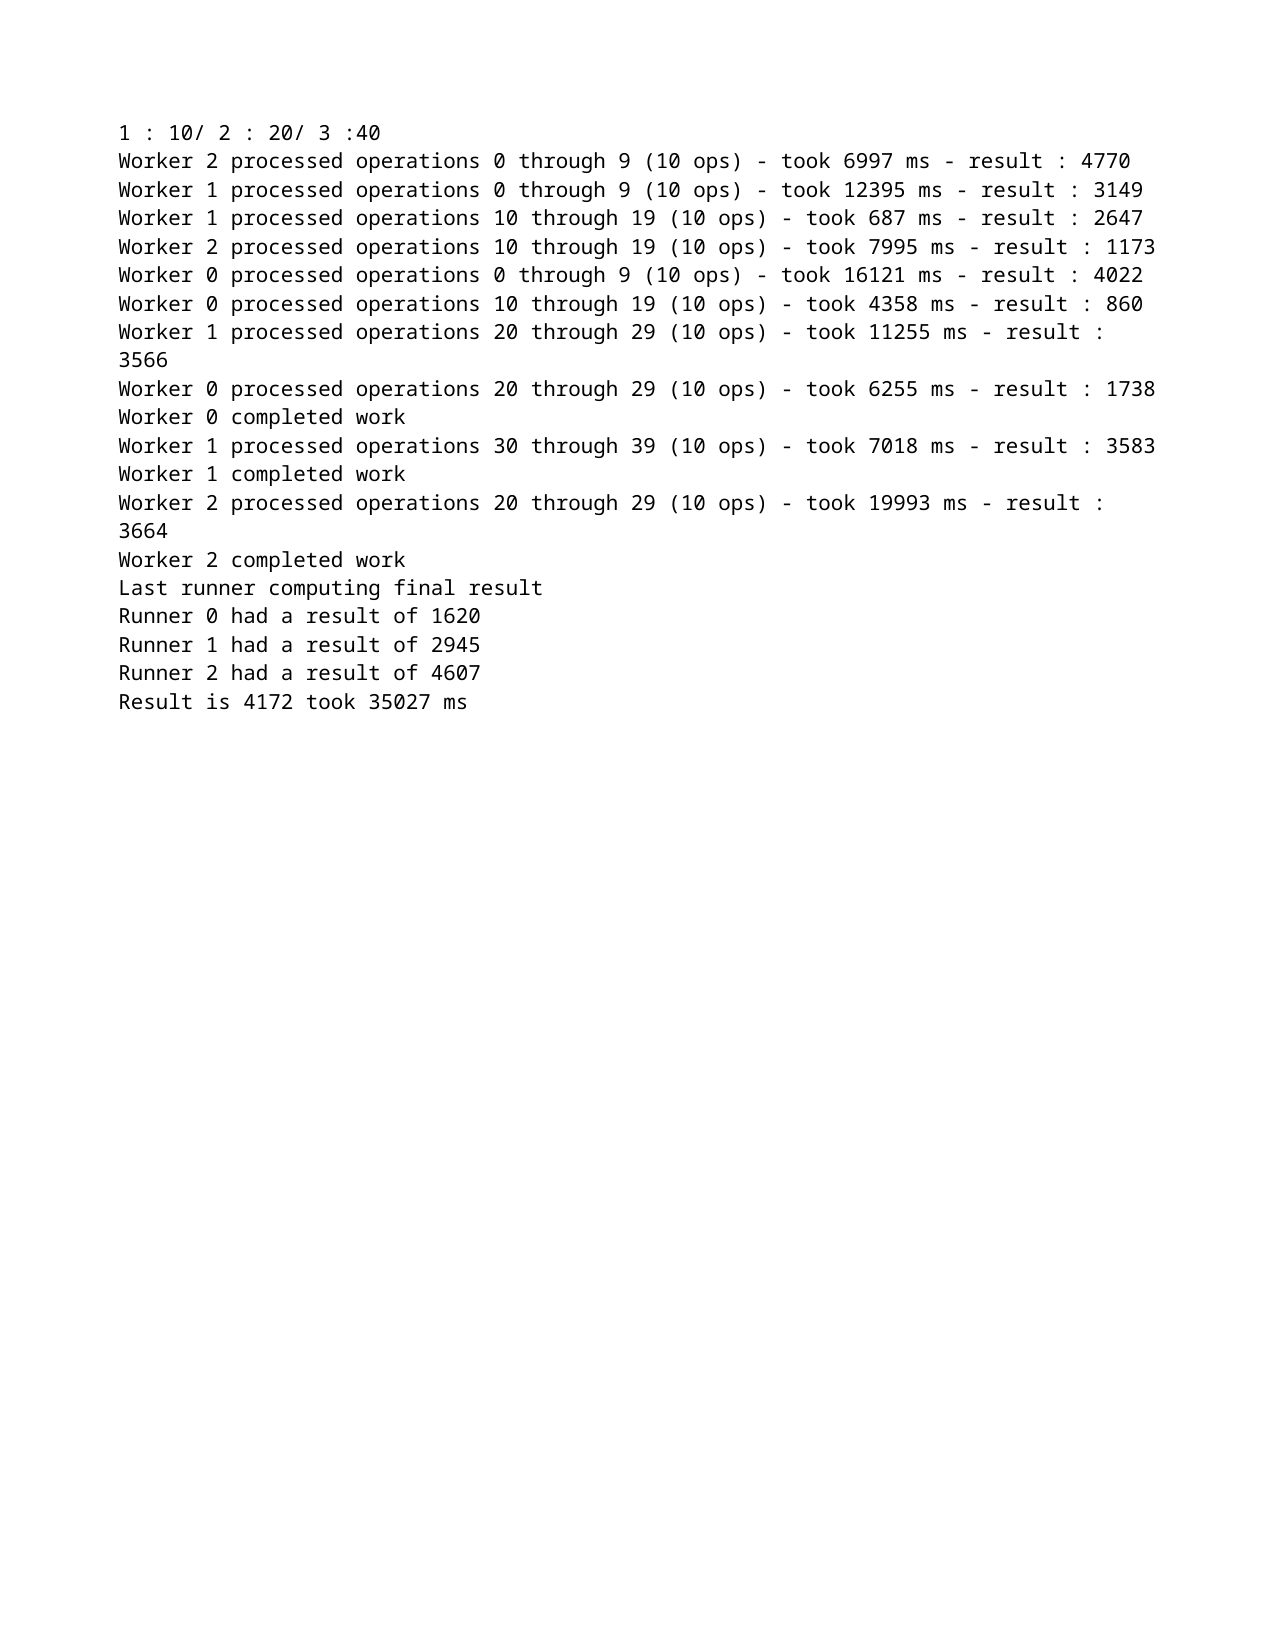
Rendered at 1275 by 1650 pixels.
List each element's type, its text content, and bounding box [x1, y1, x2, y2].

text Worker 1 processed operations 30 through 39 (10 ops) - took 7018 ms - result : 3583 [118, 431, 1157, 459]
text 1 : 10/ 2 : 20/ 3 :40 [118, 118, 1157, 147]
text Runner 1 had a result of 2945 [118, 630, 1157, 658]
text Runner 0 had a result of 1620 [118, 602, 1157, 630]
text Worker 1 processed operations 20 through 29 (10 ops) - took 11255 ms - result : 3566 [118, 317, 1157, 374]
text Worker 0 processed operations 0 through 9 (10 ops) - took 16121 ms - result : 4022 [118, 260, 1157, 289]
text Worker 0 processed operations 20 through 29 (10 ops) - took 6255 ms - result : 1738 [118, 374, 1157, 402]
text Worker 0 processed operations 10 through 19 (10 ops) - took 4358 ms - result : 860 [118, 289, 1157, 317]
text Worker 0 completed work [118, 402, 1157, 431]
text Result is 4172 took 35027 ms [118, 687, 1157, 715]
text Worker 2 processed operations 10 through 19 (10 ops) - took 7995 ms - result : 1173 [118, 232, 1157, 260]
text Worker 2 processed operations 0 through 9 (10 ops) - took 6997 ms - result : 4770 [118, 147, 1157, 175]
text Runner 2 had a result of 4607 [118, 658, 1157, 687]
text Worker 1 completed work [118, 459, 1157, 488]
text Worker 2 completed work [118, 545, 1157, 573]
text Worker 1 processed operations 0 through 9 (10 ops) - took 12395 ms - result : 3149 [118, 175, 1157, 203]
text Worker 2 processed operations 20 through 29 (10 ops) - took 19993 ms - result : 3664 [118, 488, 1157, 545]
text Last runner computing final result [118, 573, 1157, 602]
text Worker 1 processed operations 10 through 19 (10 ops) - took 687 ms - result : 2647 [118, 203, 1157, 232]
